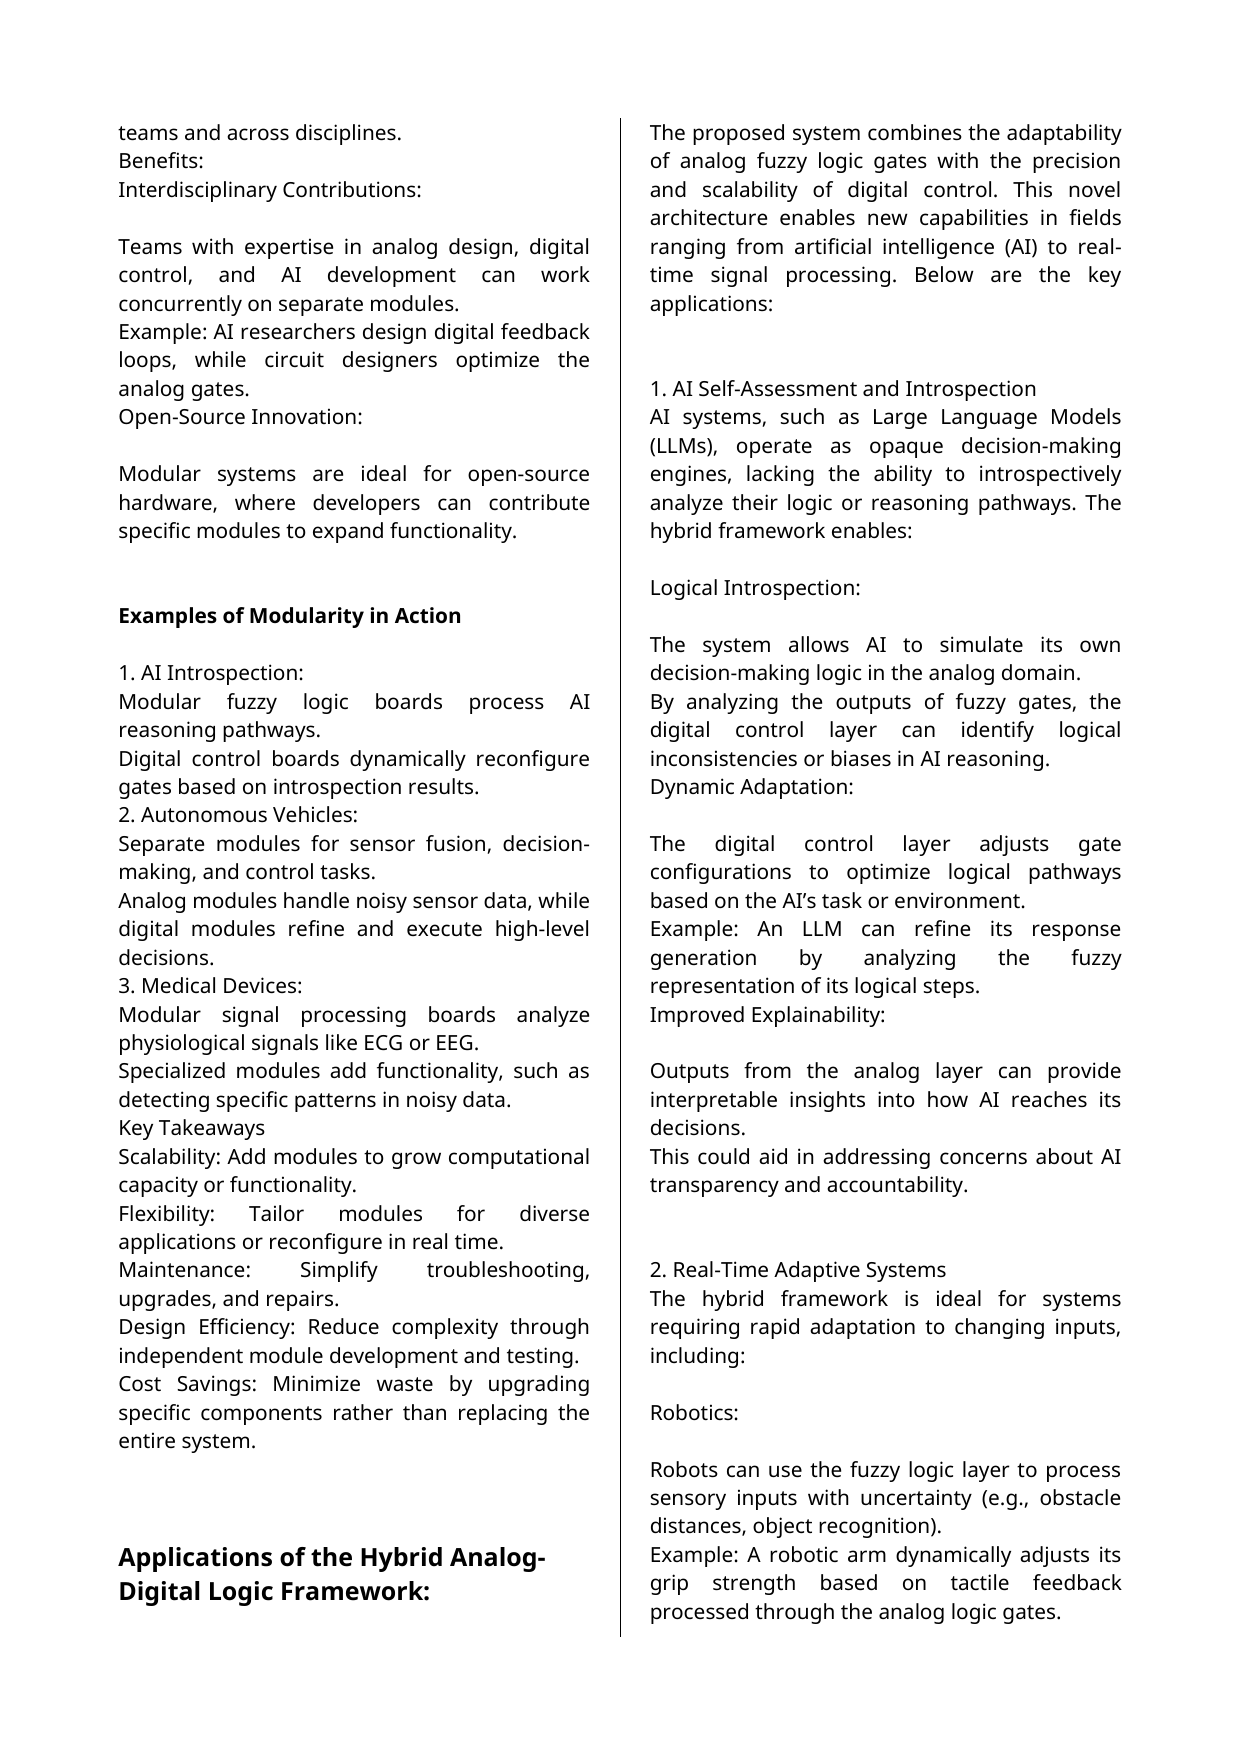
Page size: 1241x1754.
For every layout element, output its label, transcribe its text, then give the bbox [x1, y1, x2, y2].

text Dynamic Adaptation: [649, 772, 1122, 801]
text Applications of the Hybrid Analog-Digital Logic Framework: [118, 1540, 591, 1608]
text The digital control layer adjusts gate configurations to optimize logical pathways based on the AI’s task or environment. [649, 829, 1122, 914]
text Improved Explainability: [649, 1000, 1122, 1028]
text Example: A robotic arm dynamically adjusts its grip strength based on tactile feedback processed through the analog logic gates. [649, 1540, 1122, 1625]
text Outputs from the analog layer can provide interpretable insights into how AI reaches its decisions. [649, 1057, 1122, 1142]
text This could aid in addressing concerns about AI transparency and accountability. [649, 1142, 1122, 1199]
text Modular signal processing boards analyze physiological signals like ECG or EEG. [118, 1000, 591, 1057]
text The hybrid framework is ideal for systems requiring rapid adaptation to changing inputs, including: [649, 1284, 1122, 1369]
text By analyzing the outputs of fuzzy gates, the digital control layer can identify logical inconsistencies or biases in AI reasoning. [649, 687, 1122, 772]
text Key Takeaways [118, 1113, 591, 1142]
text Modular systems are ideal for open-source hardware, where developers can contribute specific modules to expand functionality. [118, 459, 591, 545]
text 3. Medical Devices: [118, 971, 591, 1000]
text Specialized modules add functionality, such as detecting specific patterns in noisy data. [118, 1057, 591, 1113]
text Digital control boards dynamically reconfigure gates based on introspection results. [118, 744, 591, 801]
text Design Efficiency: Reduce complexity through independent module development and testing. [118, 1312, 591, 1369]
text Interdisciplinary Contributions: [118, 175, 591, 203]
text AI systems, such as Large Language Models (LLMs), operate as opaque decision-making engines, lacking the ability to introspectively analyze their logic or reasoning pathways. The hybrid framework enables: [649, 402, 1122, 545]
text The proposed system combines the adaptability of analog fuzzy logic gates with the precision and scalability of digital control. This novel architecture enables new capabilities in fields ranging from artificial intelligence (AI) to real-time signal processing. Below are the key applications: [649, 118, 1122, 317]
text teams and across disciplines. [118, 118, 591, 147]
text Robotics: [649, 1398, 1122, 1426]
text Example: AI researchers design digital feedback loops, while circuit designers optimize the analog gates. [118, 317, 591, 402]
text Open-Source Innovation: [118, 402, 591, 431]
text 1. AI Introspection: [118, 658, 591, 687]
text Teams with expertise in analog design, digital control, and AI development can work concurrently on separate modules. [118, 232, 591, 317]
text Scalability: Add modules to grow computational capacity or functionality. [118, 1142, 591, 1199]
text Analog modules handle noisy sensor data, while digital modules refine and execute high-level decisions. [118, 886, 591, 971]
text 1. AI Self-Assessment and Introspection [649, 374, 1122, 402]
text Cost Savings: Minimize waste by upgrading specific components rather than replacing the entire system. [118, 1369, 591, 1455]
text Separate modules for sensor fusion, decision-making, and control tasks. [118, 829, 591, 886]
text 2. Real-Time Adaptive Systems [649, 1256, 1122, 1284]
text Maintenance: Simplify troubleshooting, upgrades, and repairs. [118, 1256, 591, 1312]
text Flexibility: Tailor modules for diverse applications or reconfigure in real time. [118, 1199, 591, 1256]
text Example: An LLM can refine its response generation by analyzing the fuzzy representation of its logical steps. [649, 914, 1122, 1000]
text Modular fuzzy logic boards process AI reasoning pathways. [118, 687, 591, 744]
text Benefits: [118, 147, 591, 175]
text Examples of Modularity in Action [118, 602, 591, 630]
text The system allows AI to simulate its own decision-making logic in the analog domain. [649, 630, 1122, 687]
text 2. Autonomous Vehicles: [118, 801, 591, 829]
text Robots can use the fuzzy logic layer to process sensory inputs with uncertainty (e.g., obstacle distances, object recognition). [649, 1455, 1122, 1540]
text Logical Introspection: [649, 573, 1122, 602]
